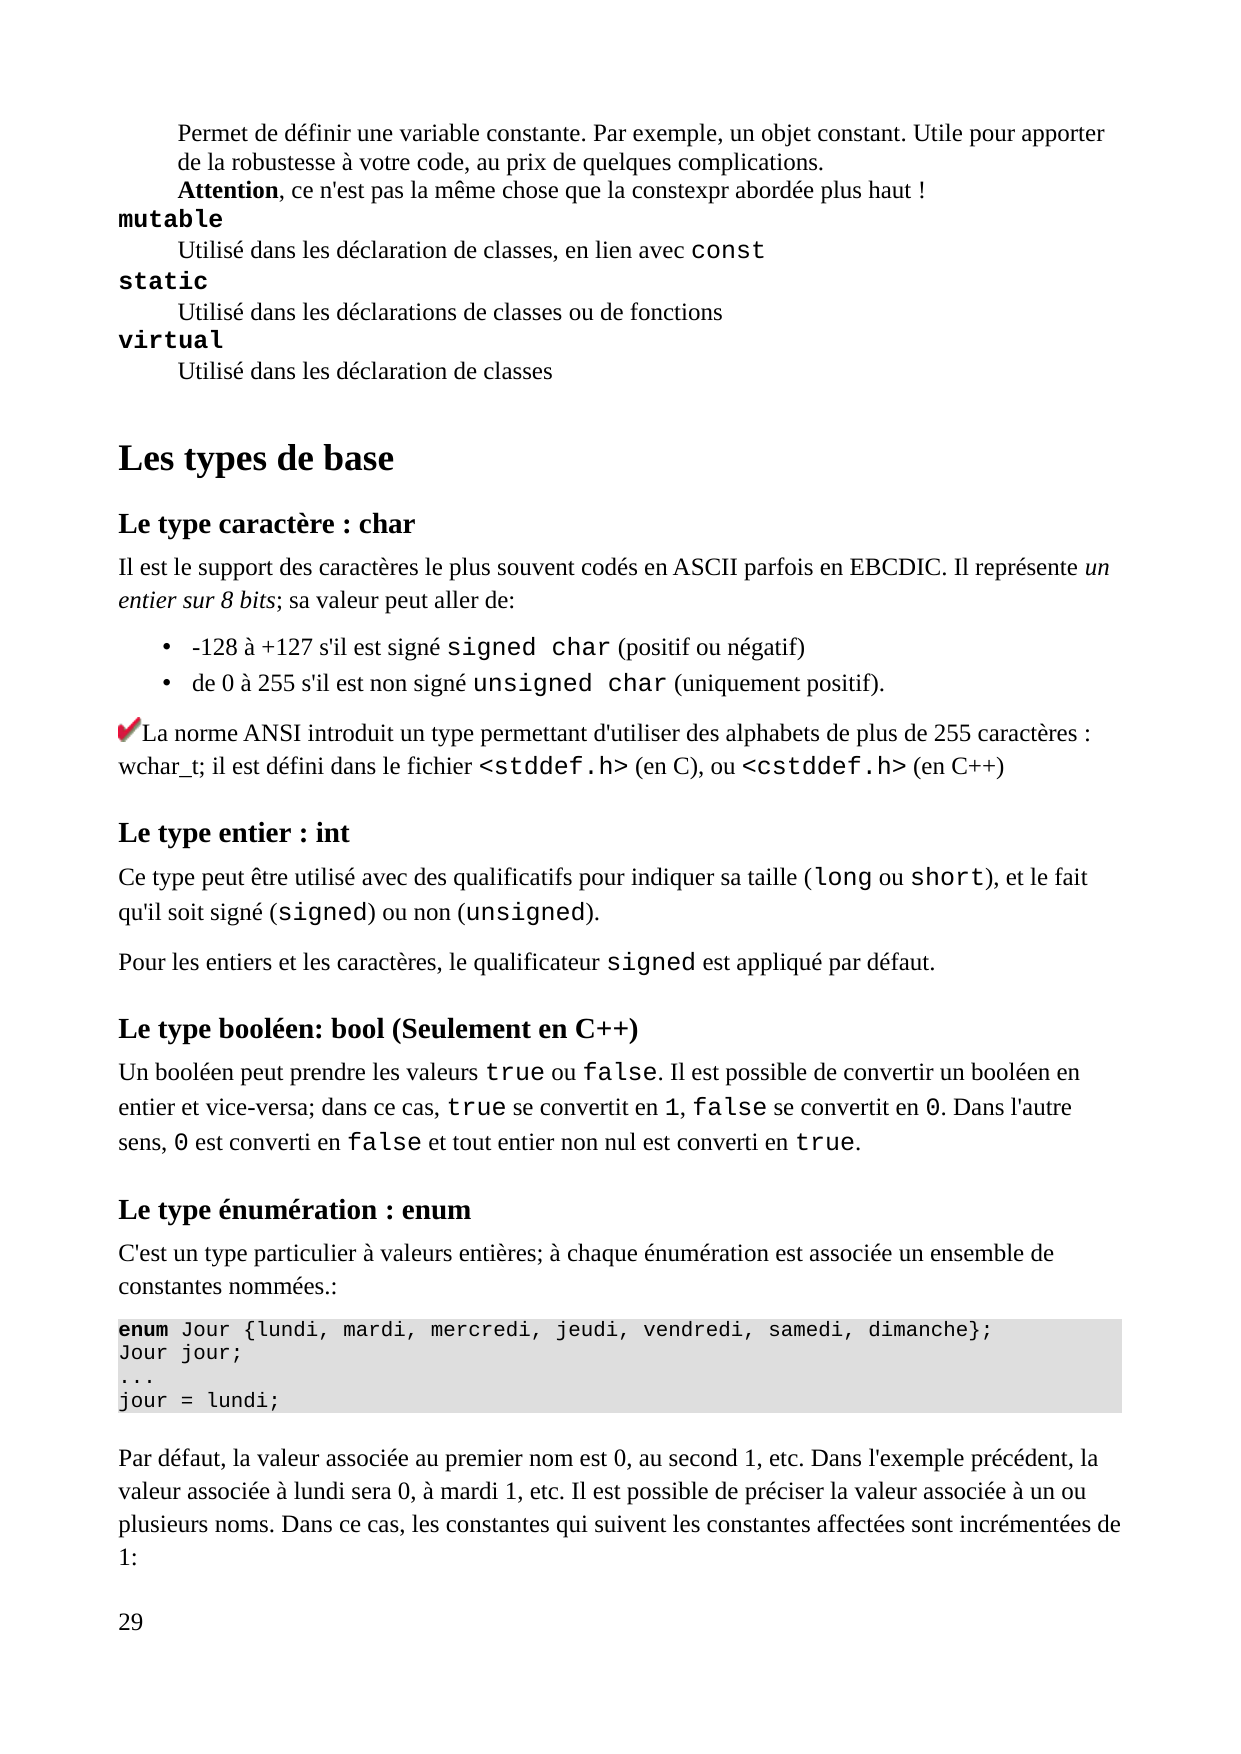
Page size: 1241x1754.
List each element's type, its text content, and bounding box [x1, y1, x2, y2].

text jour = lundi; [118, 1390, 1122, 1413]
text La norme ANSI introduit un type permettant d'utiliser des alphabets de plus de 255 caractères : wchar_t; il est défini dans le fichier <stddef.h> (en C), ou <cstddef.h> (en C++) [118, 718, 1122, 782]
list -128 à +127 s'il est signé signed char (positif ou négatif) [162, 632, 1122, 663]
text Par défaut, la valeur associée au premier nom est 0, au second 1, etc. Dans l'exemple précédent, la valeur associée à lundi sera 0, à mardi 1, etc. Il est possible de préciser la valeur associée à un ou plusieurs noms. Dans ce cas, les constantes qui suivent les constantes affectées sont incrémentées de 1: [118, 1443, 1122, 1571]
text Pour les entiers et les caractères, le qualificateur signed est appliqué par défaut. [118, 947, 1122, 977]
subtitle Le type entier : int [118, 816, 1122, 849]
text Ce type peut être utilisé avec des qualificatifs pour indiquer sa taille (long ou short), et le fait qu'il soit signé (signed) ou non (unsigned). [118, 862, 1122, 927]
subtitle Le type énumération : enum [118, 1192, 1122, 1226]
list Utilisé dans les déclarations de classes ou de fonctions [177, 297, 1122, 326]
list Utilisé dans les déclaration de classes, en lien avec const [177, 235, 1122, 266]
subtitle virtual [118, 326, 1122, 356]
subtitle Le type caractère : char [118, 506, 1122, 539]
list Permet de définir une variable constante. Par exemple, un objet constant. Utile pour apporter de la robustesse à votre code, au prix de quelques complications. Attention, ce n'est pas la même chose que la constexpr abordée plus haut ! [177, 118, 1122, 204]
subtitle mutable [118, 204, 1122, 235]
text ... [118, 1366, 1122, 1390]
text Un booléen peut prendre les valeurs true ou false. Il est possible de convertir un booléen en entier et vice-versa; dans ce cas, true se convertit en 1, false se convertit en 0. Dans l'autre sens, 0 est converti en false et tout entier non nul est converti en true. [118, 1057, 1122, 1158]
text Il est le support des caractères le plus souvent codés en ASCII parfois en EBCDIC. Il représente un entier sur 8 bits; sa valeur peut aller de: [118, 552, 1122, 613]
list Utilisé dans les déclaration de classes [177, 356, 1122, 385]
picture [118, 717, 142, 742]
text C'est un type particulier à valeurs entières; à chaque énumération est associée un ensemble de constantes nommées.: [118, 1238, 1122, 1300]
subtitle static [118, 266, 1122, 297]
list de 0 à 255 s'il est non signé unsigned char (uniquement positif). [162, 668, 1122, 699]
text Jour jour; [118, 1342, 1122, 1366]
subtitle Le type booléen: bool (Seulement en C++) [118, 1011, 1122, 1045]
subtitle Les types de base [118, 436, 1122, 479]
text enum Jour {lundi, mardi, mercredi, jeudi, vendredi, samedi, dimanche}; [118, 1319, 1122, 1342]
